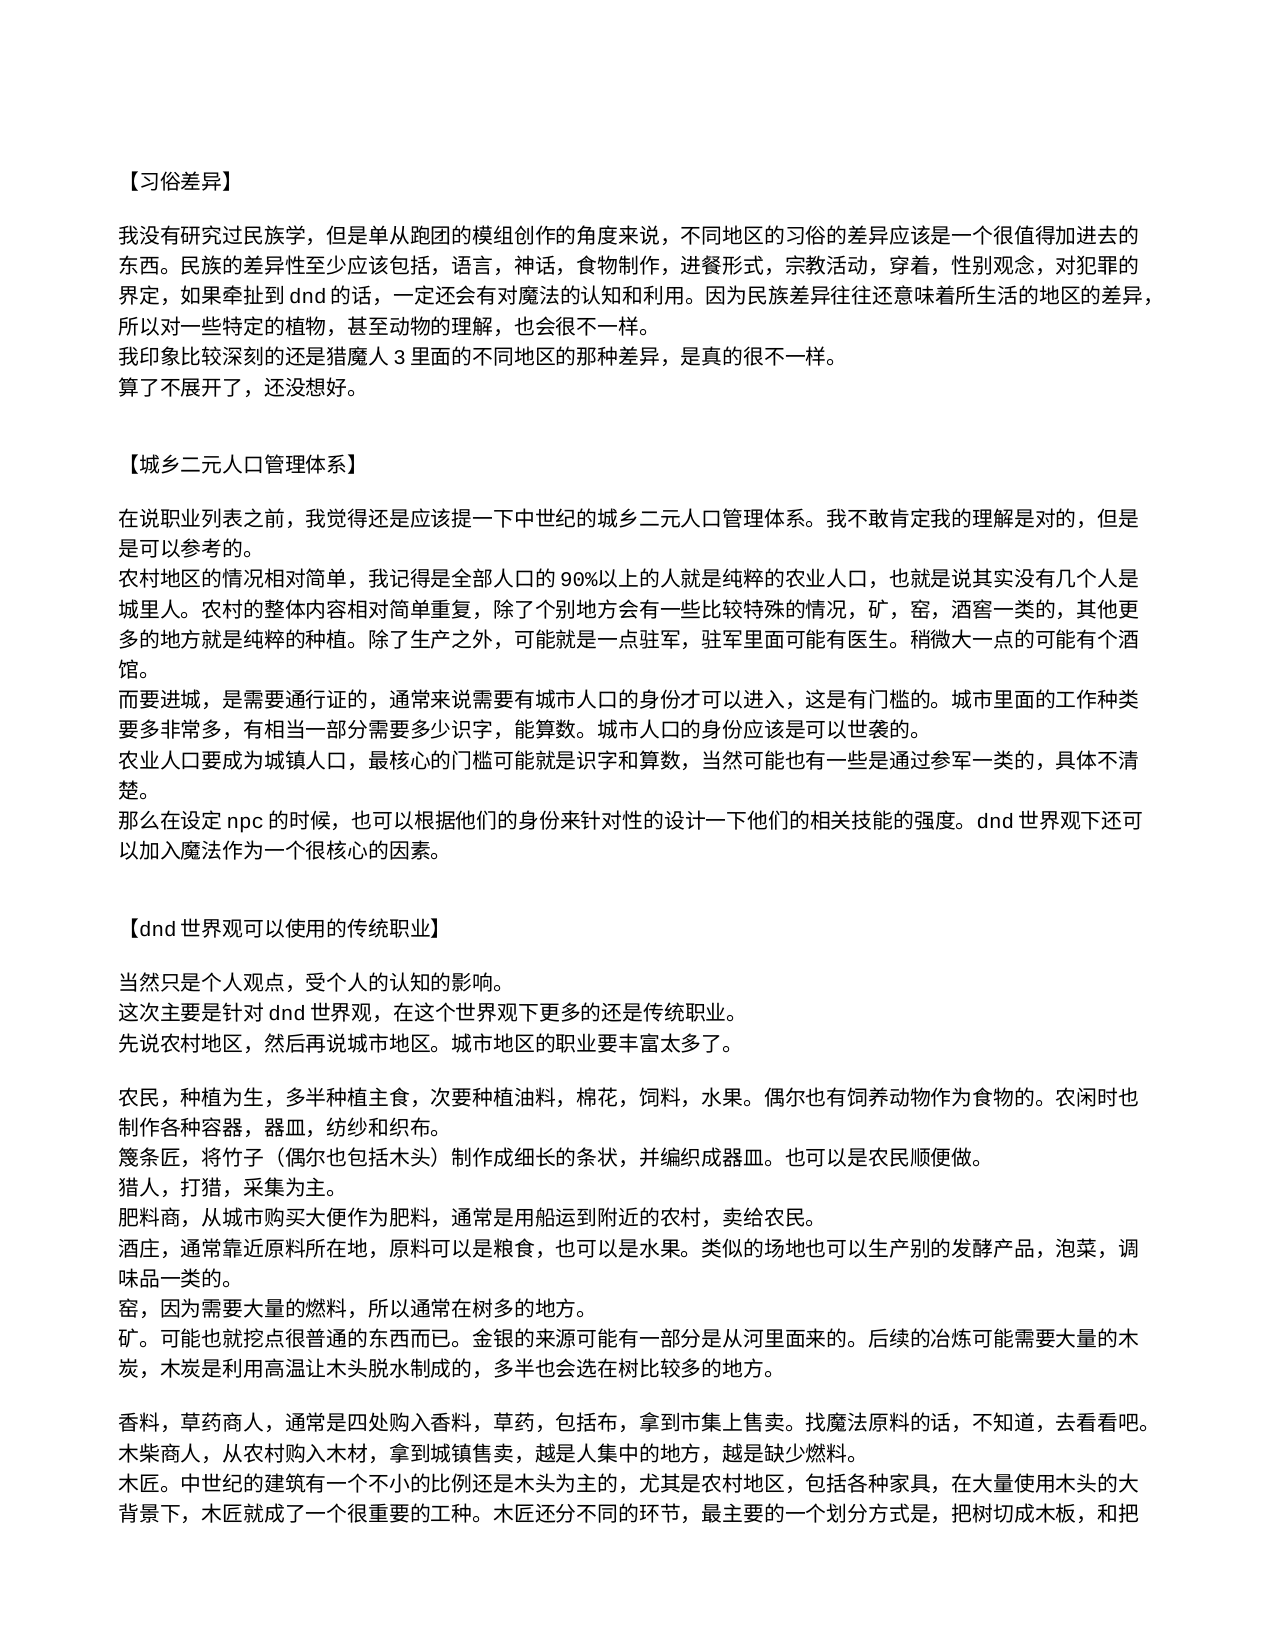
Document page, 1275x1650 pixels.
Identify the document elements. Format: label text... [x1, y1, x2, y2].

text 那么在设定npc的时候，也可以根据他们的身份来针对性的设计一下他们的相关技能的强度。dnd世界观下还可以加入魔法作为一个很核心的因素。 [118, 804, 1157, 865]
text 木柴商人，从农村购入木材，拿到城镇售卖，越是人集中的地方，越是缺少燃料。 [118, 1437, 1157, 1467]
text 【城乡二元人口管理体系】 [118, 448, 1157, 478]
text 先说农村地区，然后再说城市地区。城市地区的职业要丰富太多了。 [118, 1027, 1157, 1057]
text 矿。可能也就挖点很普通的东西而已。金银的来源可能有一部分是从河里面来的。后续的冶炼可能需要大量的木炭，木炭是利用高温让木头脱水制成的，多半也会选在树比较多的地方。 [118, 1322, 1157, 1383]
text 肥料商，从城市购买大便作为肥料，通常是用船运到附近的农村，卖给农民。 [118, 1202, 1157, 1232]
text 而要进城，是需要通行证的，通常来说需要有城市人口的身份才可以进入，这是有门槛的。城市里面的工作种类要多非常多，有相当一部分需要多少识字，能算数。城市人口的身份应该是可以世袭的。 [118, 683, 1157, 744]
text 在说职业列表之前，我觉得还是应该提一下中世纪的城乡二元人口管理体系。我不敢肯定我的理解是对的，但是是可以参考的。 [118, 502, 1157, 562]
text 我没有研究过民族学，但是单从跑团的模组创作的角度来说，不同地区的习俗的差异应该是一个很值得加进去的东西。民族的差异性至少应该包括，语言，神话，食物制作，进餐形式，宗教活动，穿着，性别观念，对犯罪的界定，如果牵扯到dnd的话，一定还会有对魔法的认知和利用。因为民族差异往往还意味着所生活的地区的差异，所以对一些特定的植物，甚至动物的理解，也会很不一样。 [118, 219, 1157, 340]
text 我印象比较深刻的还是猎魔人3里面的不同地区的那种差异，是真的很不一样。 [118, 340, 1157, 371]
text 算了不展开了，还没想好。 [118, 371, 1157, 401]
text 农民，种植为生，多半种植主食，次要种植油料，棉花，饲料，水果。偶尔也有饲养动物作为食物的。农闲时也制作各种容器，器皿，纺纱和织布。 [118, 1081, 1157, 1141]
text 酒庄，通常靠近原料所在地，原料可以是粮食，也可以是水果。类似的场地也可以生产别的发酵产品，泡菜，调味品一类的。 [118, 1232, 1157, 1292]
text 当然只是个人观点，受个人的认知的影响。 [118, 966, 1157, 997]
text 农业人口要成为城镇人口，最核心的门槛可能就是识字和算数，当然可能也有一些是通过参军一类的，具体不清楚。 [118, 744, 1157, 804]
text 香料，草药商人，通常是四处购入香料，草药，包括布，拿到市集上售卖。找魔法原料的话，不知道，去看看吧。 [118, 1407, 1157, 1437]
text 篾条匠，将竹子（偶尔也包括木头）制作成细长的条状，并编织成器皿。也可以是农民顺便做。 [118, 1141, 1157, 1171]
text 木匠。中世纪的建筑有一个不小的比例还是木头为主的，尤其是农村地区，包括各种家具，在大量使用木头的大背景下，木匠就成了一个很重要的工种。木匠还分不同的环节，最主要的一个划分方式是，把树切成木板，和把 [118, 1467, 1157, 1527]
text 猎人，打猎，采集为主。 [118, 1171, 1157, 1202]
text 窑，因为需要大量的燃料，所以通常在树多的地方。 [118, 1292, 1157, 1322]
text 【dnd世界观可以使用的传统职业】 [118, 912, 1157, 943]
text 这次主要是针对dnd世界观，在这个世界观下更多的还是传统职业。 [118, 997, 1157, 1027]
text 农村地区的情况相对简单，我记得是全部人口的90%以上的人就是纯粹的农业人口，也就是说其实没有几个人是城里人。农村的整体内容相对简单重复，除了个别地方会有一些比较特殊的情况，矿，窑，酒窖一类的，其他更多的地方就是纯粹的种植。除了生产之外，可能就是一点驻军，驻军里面可能有医生。稍微大一点的可能有个酒馆。 [118, 562, 1157, 683]
text 【习俗差异】 [118, 165, 1157, 196]
